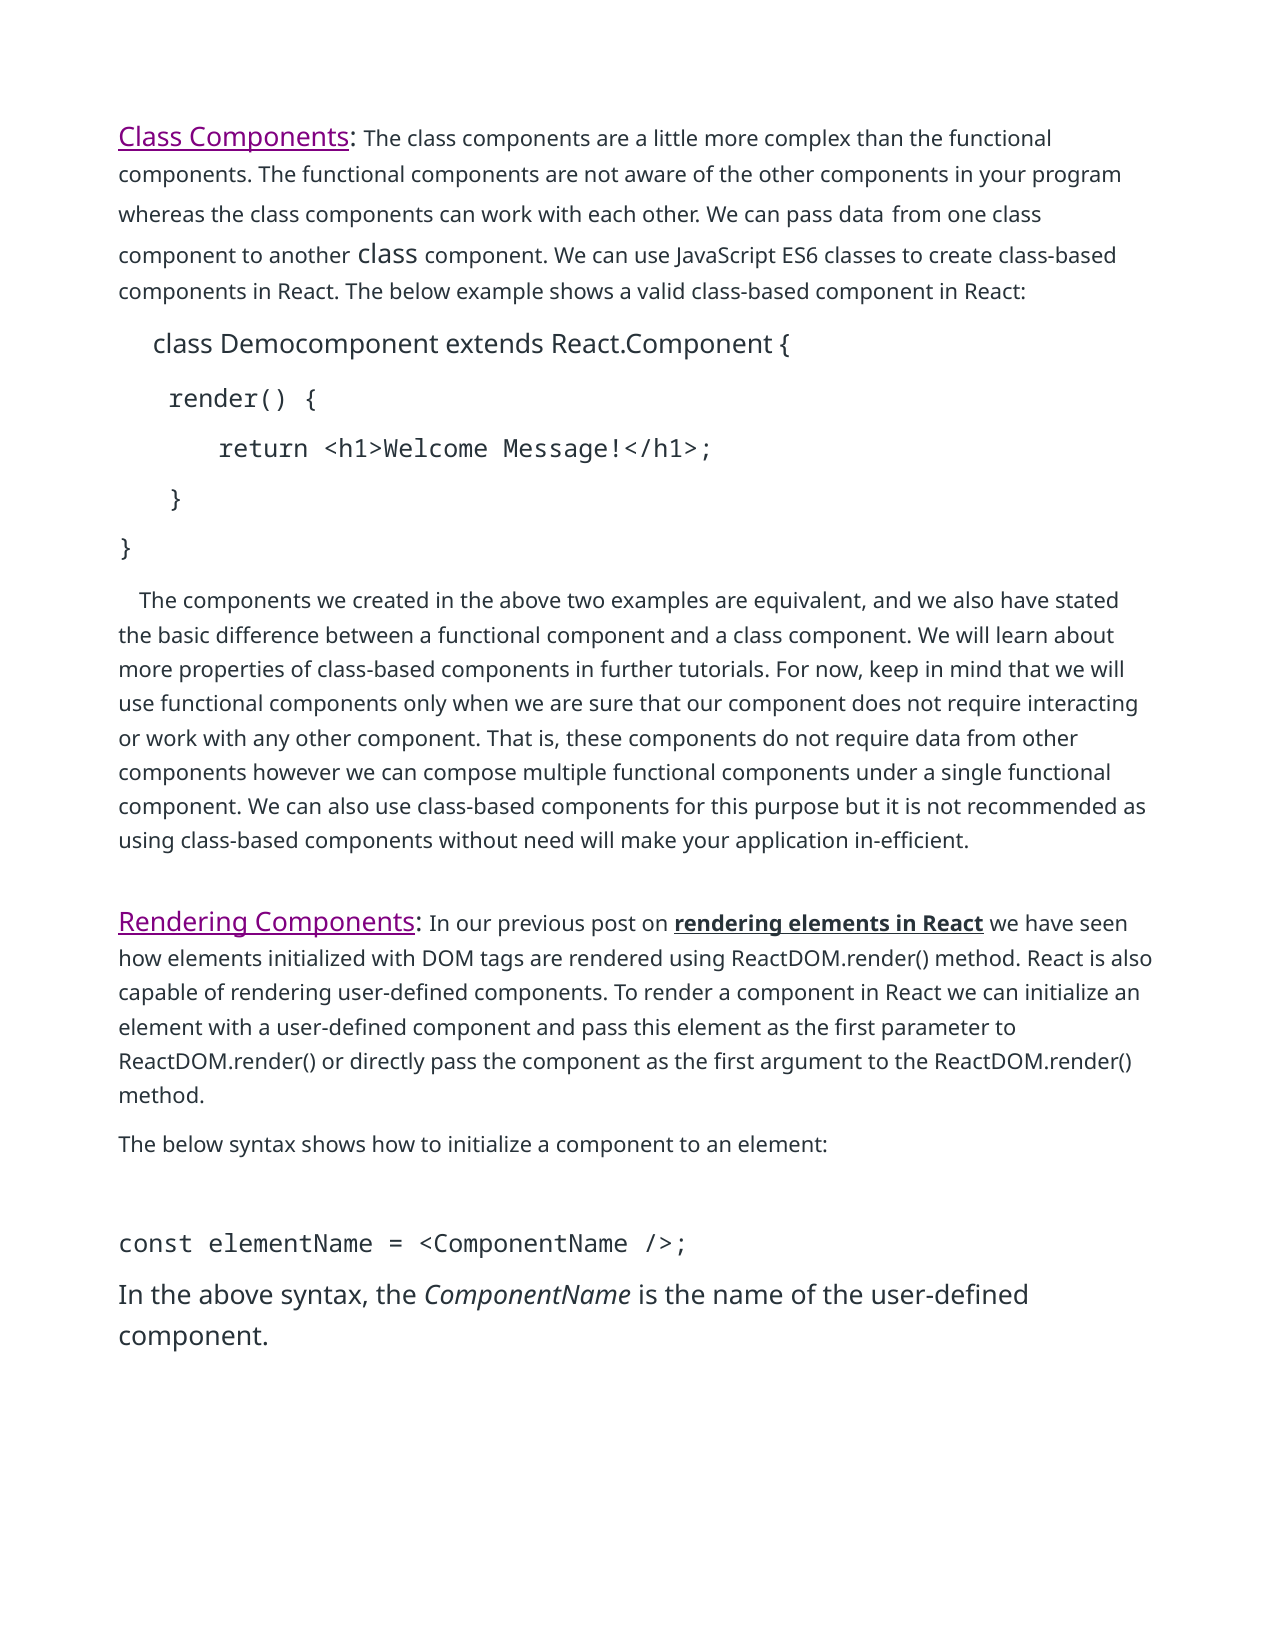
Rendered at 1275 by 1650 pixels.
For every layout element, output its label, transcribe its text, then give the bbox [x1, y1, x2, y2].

text const elementName = <ComponentName />; [118, 1226, 1157, 1260]
text Rendering Components: In our previous post on rendering elements in React we have seen how elements initialized with DOM tags are rendered using ReactDOM.render() method. React is also capable of rendering user-defined components. To render a component in React we can initialize an element with a user-defined component and pass this element as the first parameter to ReactDOM.render() or directly pass the component as the first argument to the ReactDOM.render() method. [118, 903, 1157, 1109]
text render() { [118, 381, 1157, 415]
text } [118, 480, 1157, 514]
text The below syntax shows how to initialize a component to an element: [118, 1128, 1157, 1158]
text In the above syntax, the ComponentName is the name of the user-defined component. [118, 1276, 1157, 1353]
text Class Components: The class components are a little more complex than the functional components. The functional components are not aware of the other components in your program whereas the class components can work with each other. We can pass data from one class component to another class component. We can use JavaScript ES6 classes to create class-based components in React. The below example shows a valid class-based component in React: [118, 118, 1157, 306]
text The components we created in the above two examples are equivalent, and we also have stated the basic difference between a functional component and a class component. We will learn about more properties of class-based components in further tutorials. For now, keep in mind that we will use functional components only when we are sure that our component does not require interacting or work with any other component. That is, these components do not require data from other components however we can compose multiple functional components under a single functional component. We can also use class-based components for this purpose but it is not recommended as using class-based components without need will make your application in-efficient. [118, 579, 1157, 855]
text return <h1>Welcome Message!</h1>; [118, 431, 1157, 464]
text class Democomponent extends React.Component { [118, 325, 1157, 361]
text } [118, 530, 1157, 564]
